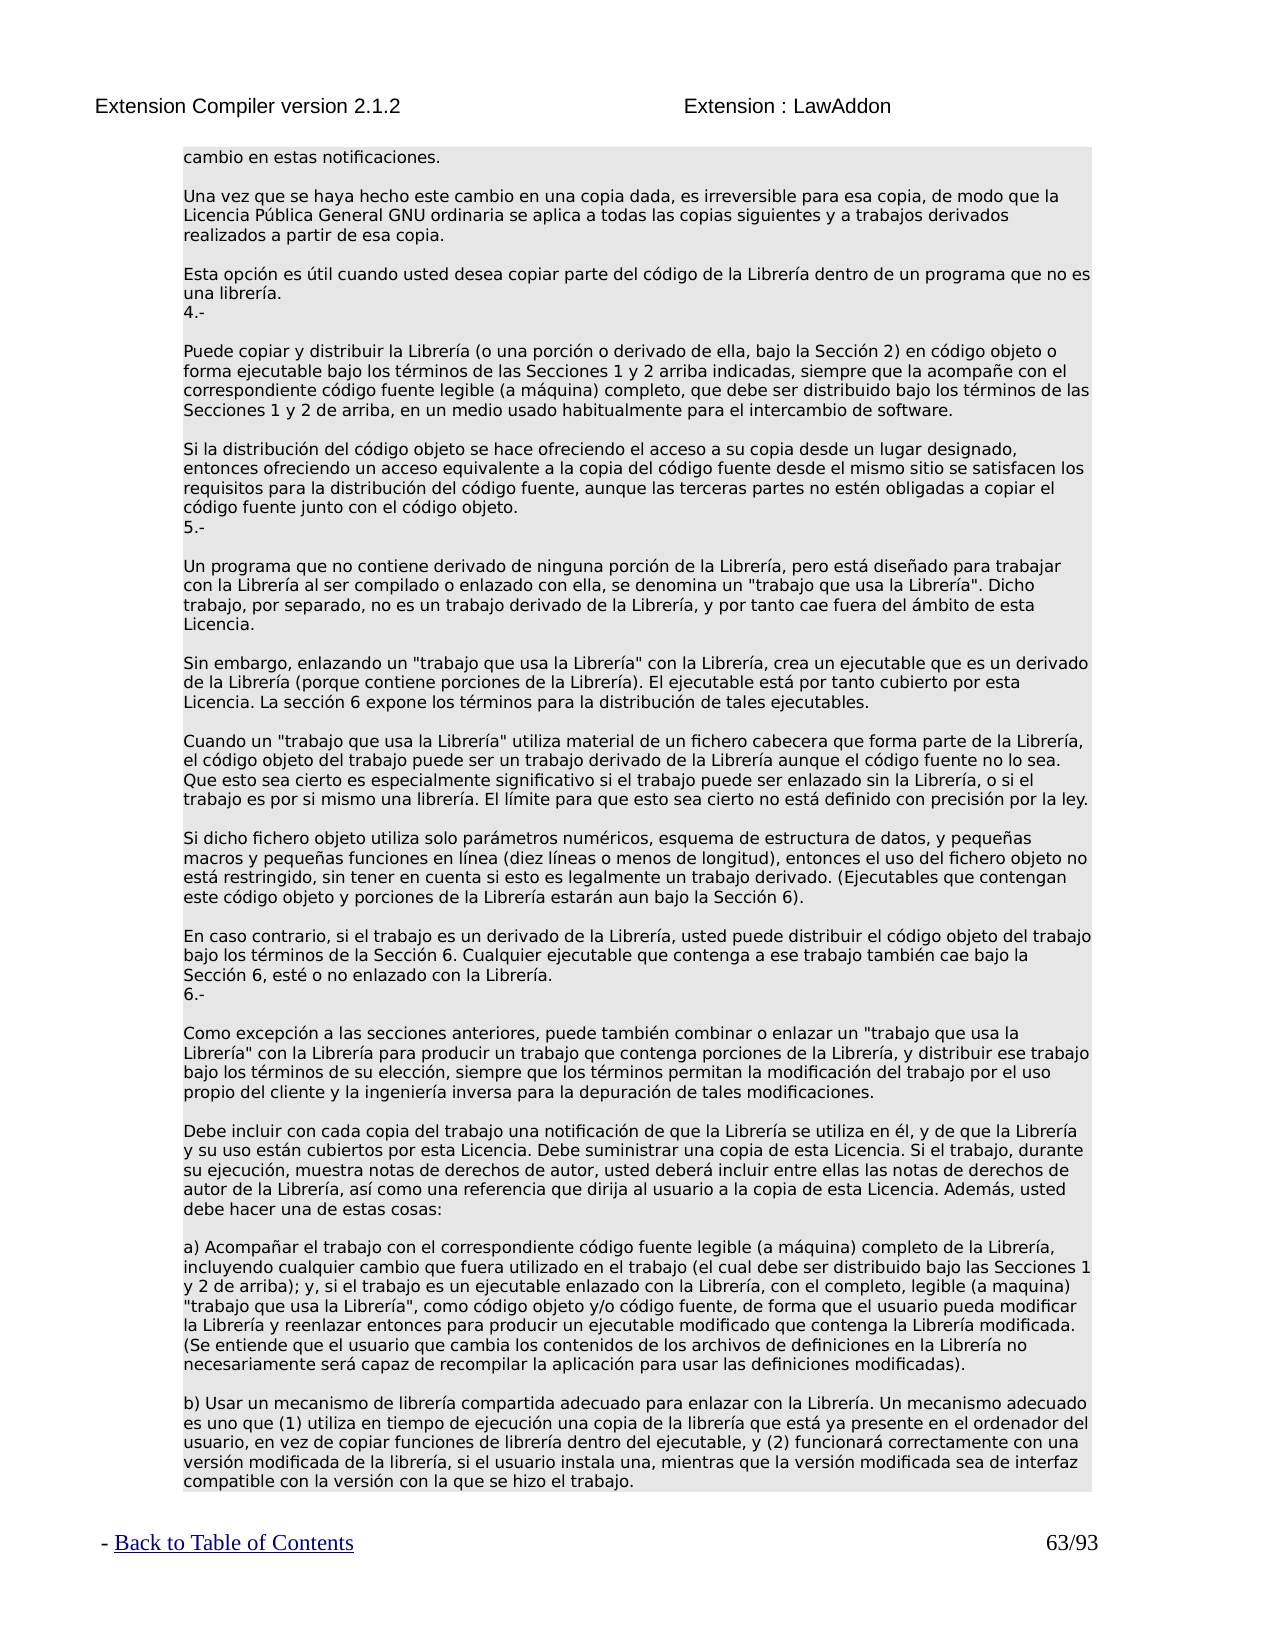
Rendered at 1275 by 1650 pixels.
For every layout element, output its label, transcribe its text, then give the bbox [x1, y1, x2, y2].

text Si la distribución del código objeto se hace ofreciendo el acceso a su copia desde un lugar designado, entonces ofreciendo un acceso equivalente a la copia del código fuente desde el mismo sitio se satisfacen los requisitos para la distribución del código fuente, aunque las terceras partes no estén obligadas a copiar el código fuente junto con el código objeto. [183, 440, 1092, 518]
text 5.- [183, 518, 1092, 537]
text Si dicho fichero objeto utiliza solo parámetros numéricos, esquema de estructura de datos, y pequeñas macros y pequeñas funciones en línea (diez líneas o menos de longitud), entonces el uso del fichero objeto no está restringido, sin tener en cuenta si esto es legalmente un trabajo derivado. (Ejecutables que contengan este código objeto y porciones de la Librería estarán aun bajo la Sección 6). [183, 829, 1092, 907]
text Debe incluir con cada copia del trabajo una notificación de que la Librería se utiliza en él, y de que la Librería y su uso están cubiertos por esta Licencia. Debe suministrar una copia de esta Licencia. Si el trabajo, durante su ejecución, muestra notas de derechos de autor, usted deberá incluir entre ellas las notas de derechos de autor de la Librería, así como una referencia que dirija al usuario a la copia de esta Licencia. Además, usted debe hacer una de estas cosas: [183, 1121, 1092, 1219]
text Como excepción a las secciones anteriores, puede también combinar o enlazar un "trabajo que usa la Librería" con la Librería para producir un trabajo que contenga porciones de la Librería, y distribuir ese trabajo bajo los términos de su elección, siempre que los términos permitan la modificación del trabajo por el uso propio del cliente y la ingeniería inversa para la depuración de tales modificaciones. [183, 1024, 1092, 1102]
text Cuando un "trabajo que usa la Librería" utiliza material de un fichero cabecera que forma parte de la Librería, el código objeto del trabajo puede ser un trabajo derivado de la Librería aunque el código fuente no lo sea. Que esto sea cierto es especialmente significativo si el trabajo puede ser enlazado sin la Librería, o si el trabajo es por si mismo una librería. El límite para que esto sea cierto no está definido con precisión por la ley. [183, 732, 1092, 810]
text En caso contrario, si el trabajo es un derivado de la Librería, usted puede distribuir el código objeto del trabajo bajo los términos de la Sección 6. Cualquier ejecutable que contenga a ese trabajo también cae bajo la Sección 6, esté o no enlazado con la Librería. [183, 927, 1092, 985]
text cambio en estas notificaciones. [183, 147, 1092, 167]
text 6.- [183, 985, 1092, 1004]
text Un programa que no contiene derivado de ninguna porción de la Librería, pero está diseñado para trabajar con la Librería al ser compilado o enlazado con ella, se denomina un "trabajo que usa la Librería". Dicho trabajo, por separado, no es un trabajo derivado de la Librería, y por tanto cae fuera del ámbito de esta Licencia. [183, 557, 1092, 634]
text Esta opción es útil cuando usted desea copiar parte del código de la Librería dentro de un programa que no es una librería. [183, 264, 1092, 303]
text b) Usar un mecanismo de librería compartida adecuado para enlazar con la Librería. Un mecanismo adecuado es uno que (1) utiliza en tiempo de ejecución una copia de la librería que está ya presente en el ordenador del usuario, en vez de copiar funciones de librería dentro del ejecutable, y (2) funcionará correctamente con una versión modificada de la librería, si el usuario instala una, mientras que la versión modificada sea de interfaz compatible con la versión con la que se hizo el trabajo. [183, 1394, 1092, 1492]
text 4.- [183, 303, 1092, 323]
text Puede copiar y distribuir la Librería (o una porción o derivado de ella, bajo la Sección 2) en código objeto o forma ejecutable bajo los términos de las Secciones 1 y 2 arriba indicadas, siempre que la acompañe con el correspondiente código fuente legible (a máquina) completo, que debe ser distribuido bajo los términos de las Secciones 1 y 2 de arriba, en un medio usado habitualmente para el intercambio de software. [183, 342, 1092, 420]
text Sin embargo, enlazando un "trabajo que usa la Librería" con la Librería, crea un ejecutable que es un derivado de la Librería (porque contiene porciones de la Librería). El ejecutable está por tanto cubierto por esta Licencia. La sección 6 expone los términos para la distribución de tales ejecutables. [183, 654, 1092, 712]
text a) Acompañar el trabajo con el correspondiente código fuente legible (a máquina) completo de la Librería, incluyendo cualquier cambio que fuera utilizado en el trabajo (el cual debe ser distribuido bajo las Secciones 1 y 2 de arriba); y, si el trabajo es un ejecutable enlazado con la Librería, con el completo, legible (a maquina) "trabajo que usa la Librería", como código objeto y/o código fuente, de forma que el usuario pueda modificar la Librería y reenlazar entonces para producir un ejecutable modificado que contenga la Librería modificada. (Se entiende que el usuario que cambia los contenidos de los archivos de definiciones en la Librería no necesariamente será capaz de recompilar la aplicación para usar las definiciones modificadas). [183, 1238, 1092, 1375]
text Una vez que se haya hecho este cambio en una copia dada, es irreversible para esa copia, de modo que la Licencia Pública General GNU ordinaria se aplica a todas las copias siguientes y a trabajos derivados realizados a partir de esa copia. [183, 186, 1092, 245]
